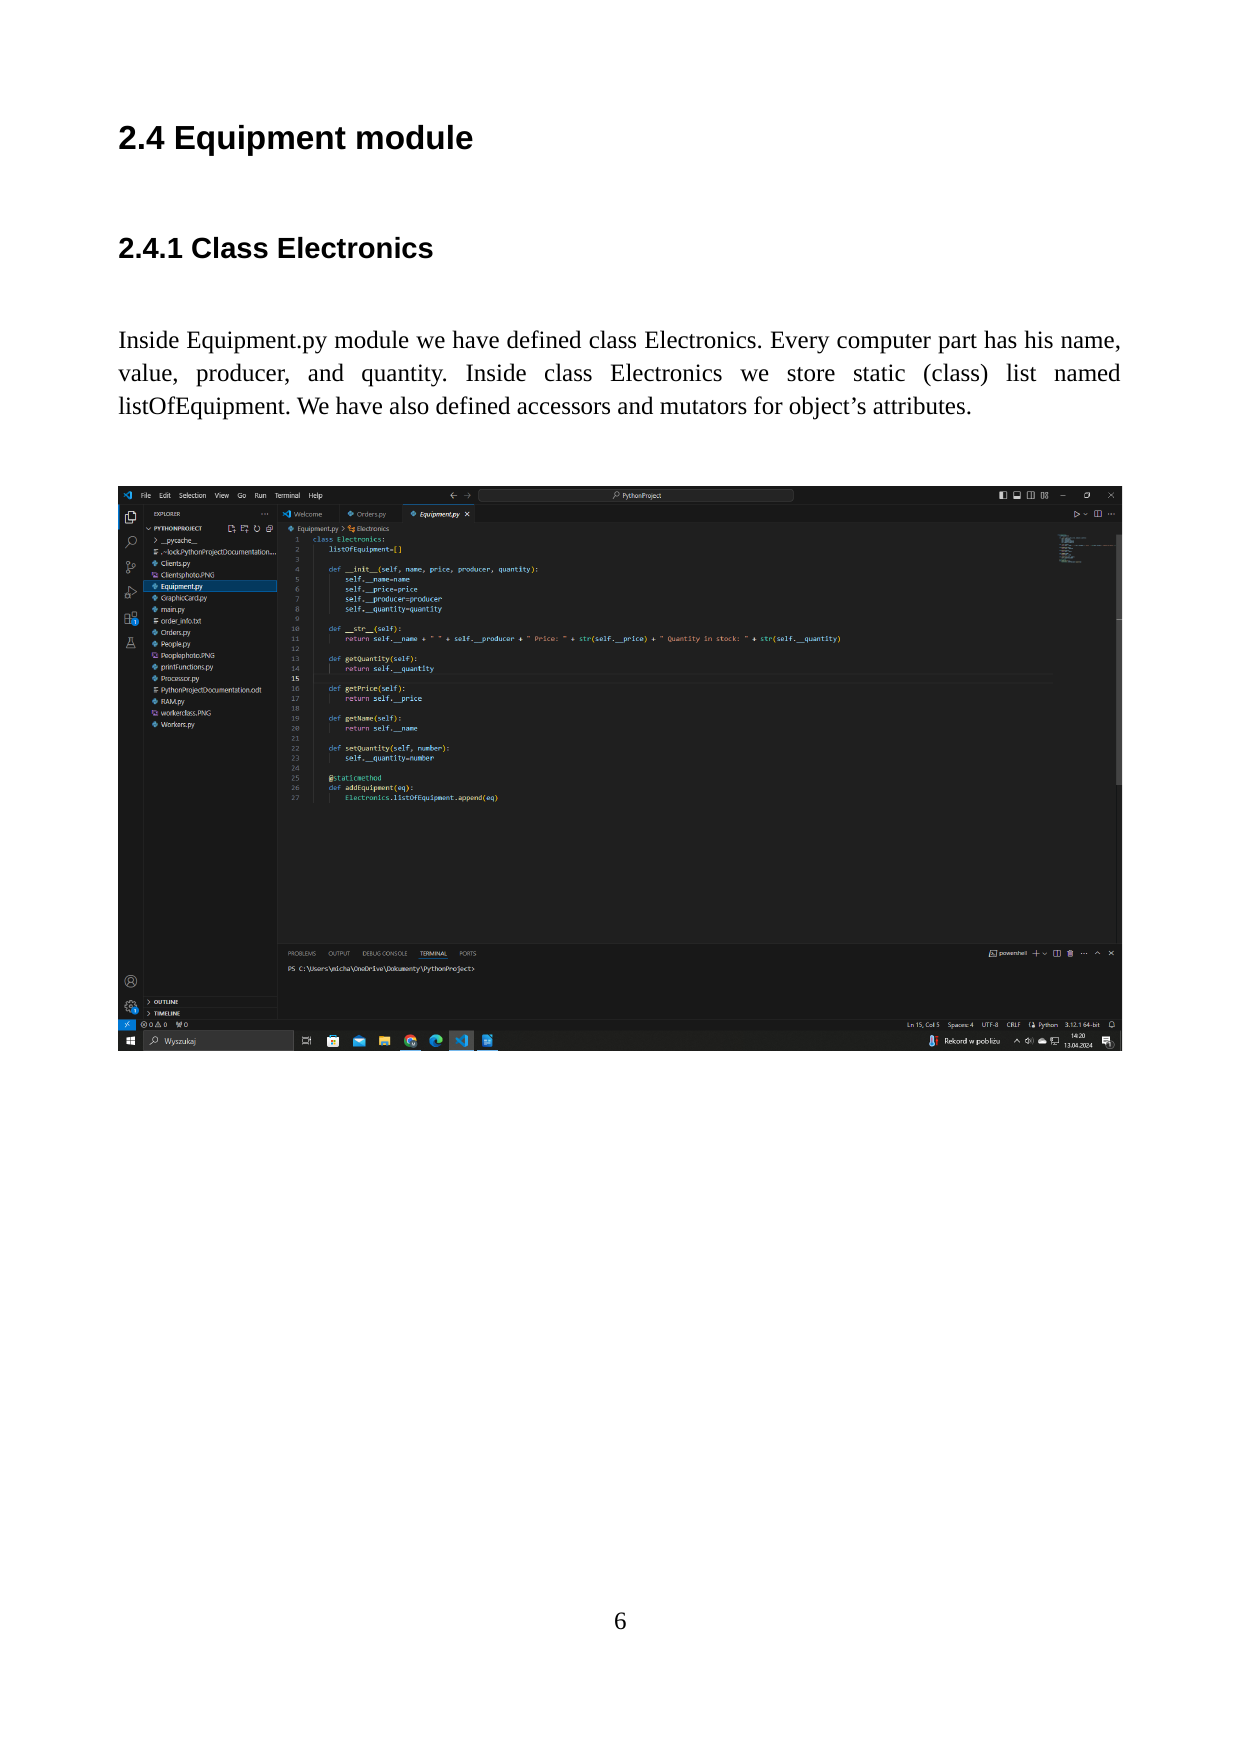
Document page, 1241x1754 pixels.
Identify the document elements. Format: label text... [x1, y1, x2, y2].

subtitle 2.4.1 Class Electronics [118, 231, 1122, 265]
subtitle 2.4 Equipment module [118, 118, 1122, 157]
text Inside Equipment.py module we have defined class Electronics. Every computer part has his name, value, producer, and quantity. Inside class Electronics we store static (class) list named listOfEquipment. We have also defined accessors and mutators for object’s attributes. [118, 325, 1122, 420]
picture [118, 486, 1123, 1051]
